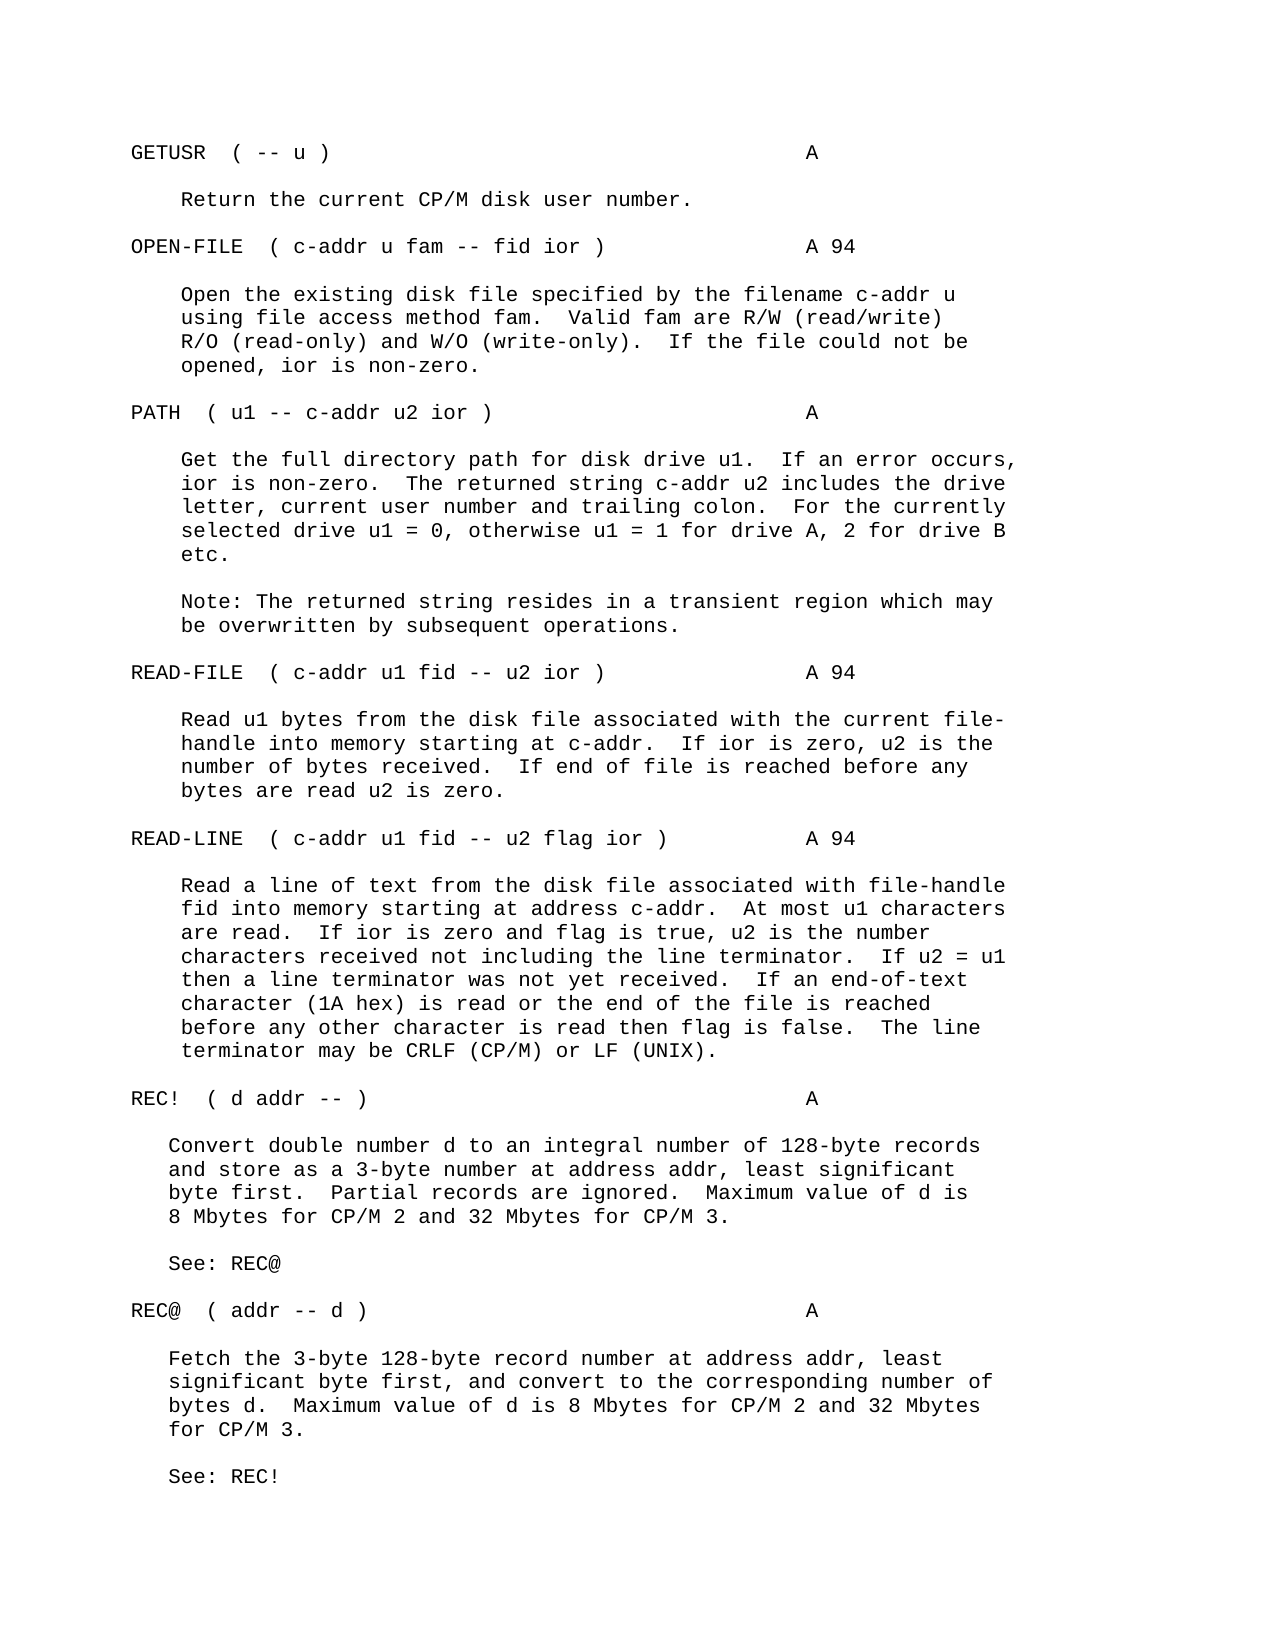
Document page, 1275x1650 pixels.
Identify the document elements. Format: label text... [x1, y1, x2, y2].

text Return the current CP/M disk user number. [118, 189, 1157, 213]
text R/O (read-only) and W/O (write-only). If the file could not be [118, 331, 1157, 354]
text then a line terminator was not yet received. If an end-of-text [118, 969, 1157, 993]
text OPEN-FILE ( c-addr u fam -- fid ior ) A 94 [118, 236, 1157, 260]
text READ-LINE ( c-addr u1 fid -- u2 flag ior ) A 94 [118, 827, 1157, 851]
text READ-FILE ( c-addr u1 fid -- u2 ior ) A 94 [118, 662, 1157, 686]
text character (1A hex) is read or the end of the file is reached [118, 993, 1157, 1017]
text Convert double number d to an integral number of 128-byte records [118, 1135, 1157, 1158]
text handle into memory starting at c-addr. If ior is zero, u2 is the [118, 733, 1157, 757]
text before any other character is read then flag is false. The line [118, 1017, 1157, 1040]
text REC@ ( addr -- d ) A [118, 1300, 1157, 1324]
text are read. If ior is zero and flag is true, u2 is the number [118, 922, 1157, 946]
text Fetch the 3-byte 128-byte record number at address addr, least [118, 1348, 1157, 1371]
text bytes are read u2 is zero. [118, 780, 1157, 804]
text opened, ior is non-zero. [118, 354, 1157, 378]
text Read u1 bytes from the disk file associated with the current file- [118, 709, 1157, 733]
text and store as a 3-byte number at address addr, least significant [118, 1158, 1157, 1182]
text Open the existing disk file specified by the filename c-addr u [118, 284, 1157, 307]
text be overwritten by subsequent operations. [118, 615, 1157, 638]
text for CP/M 3. [118, 1419, 1157, 1442]
text byte first. Partial records are ignored. Maximum value of d is [118, 1182, 1157, 1206]
text using file access method fam. Valid fam are R/W (read/write) [118, 307, 1157, 331]
text characters received not including the line terminator. If u2 = u1 [118, 946, 1157, 969]
text PATH ( u1 -- c-addr u2 ior ) A [118, 402, 1157, 426]
text 8 Mbytes for CP/M 2 and 32 Mbytes for CP/M 3. [118, 1206, 1157, 1229]
text Get the full directory path for disk drive u1. If an error occurs, [118, 449, 1157, 473]
text Note: The returned string resides in a transient region which may [118, 591, 1157, 615]
text See: REC@ [118, 1253, 1157, 1277]
text letter, current user number and trailing colon. For the currently [118, 496, 1157, 520]
text ior is non-zero. The returned string c-addr u2 includes the drive [118, 473, 1157, 496]
text terminator may be CRLF (CP/M) or LF (UNIX). [118, 1040, 1157, 1064]
text REC! ( d addr -- ) A [118, 1088, 1157, 1111]
text selected drive u1 = 0, otherwise u1 = 1 for drive A, 2 for drive B [118, 520, 1157, 544]
text etc. [118, 544, 1157, 567]
text GETUSR ( -- u ) A [118, 142, 1157, 165]
text number of bytes received. If end of file is reached before any [118, 757, 1157, 780]
text See: REC! [118, 1466, 1157, 1489]
text bytes d. Maximum value of d is 8 Mbytes for CP/M 2 and 32 Mbytes [118, 1395, 1157, 1419]
text fid into memory starting at address c-addr. At most u1 characters [118, 898, 1157, 922]
text Read a line of text from the disk file associated with file-handle [118, 875, 1157, 898]
text significant byte first, and convert to the corresponding number of [118, 1371, 1157, 1395]
